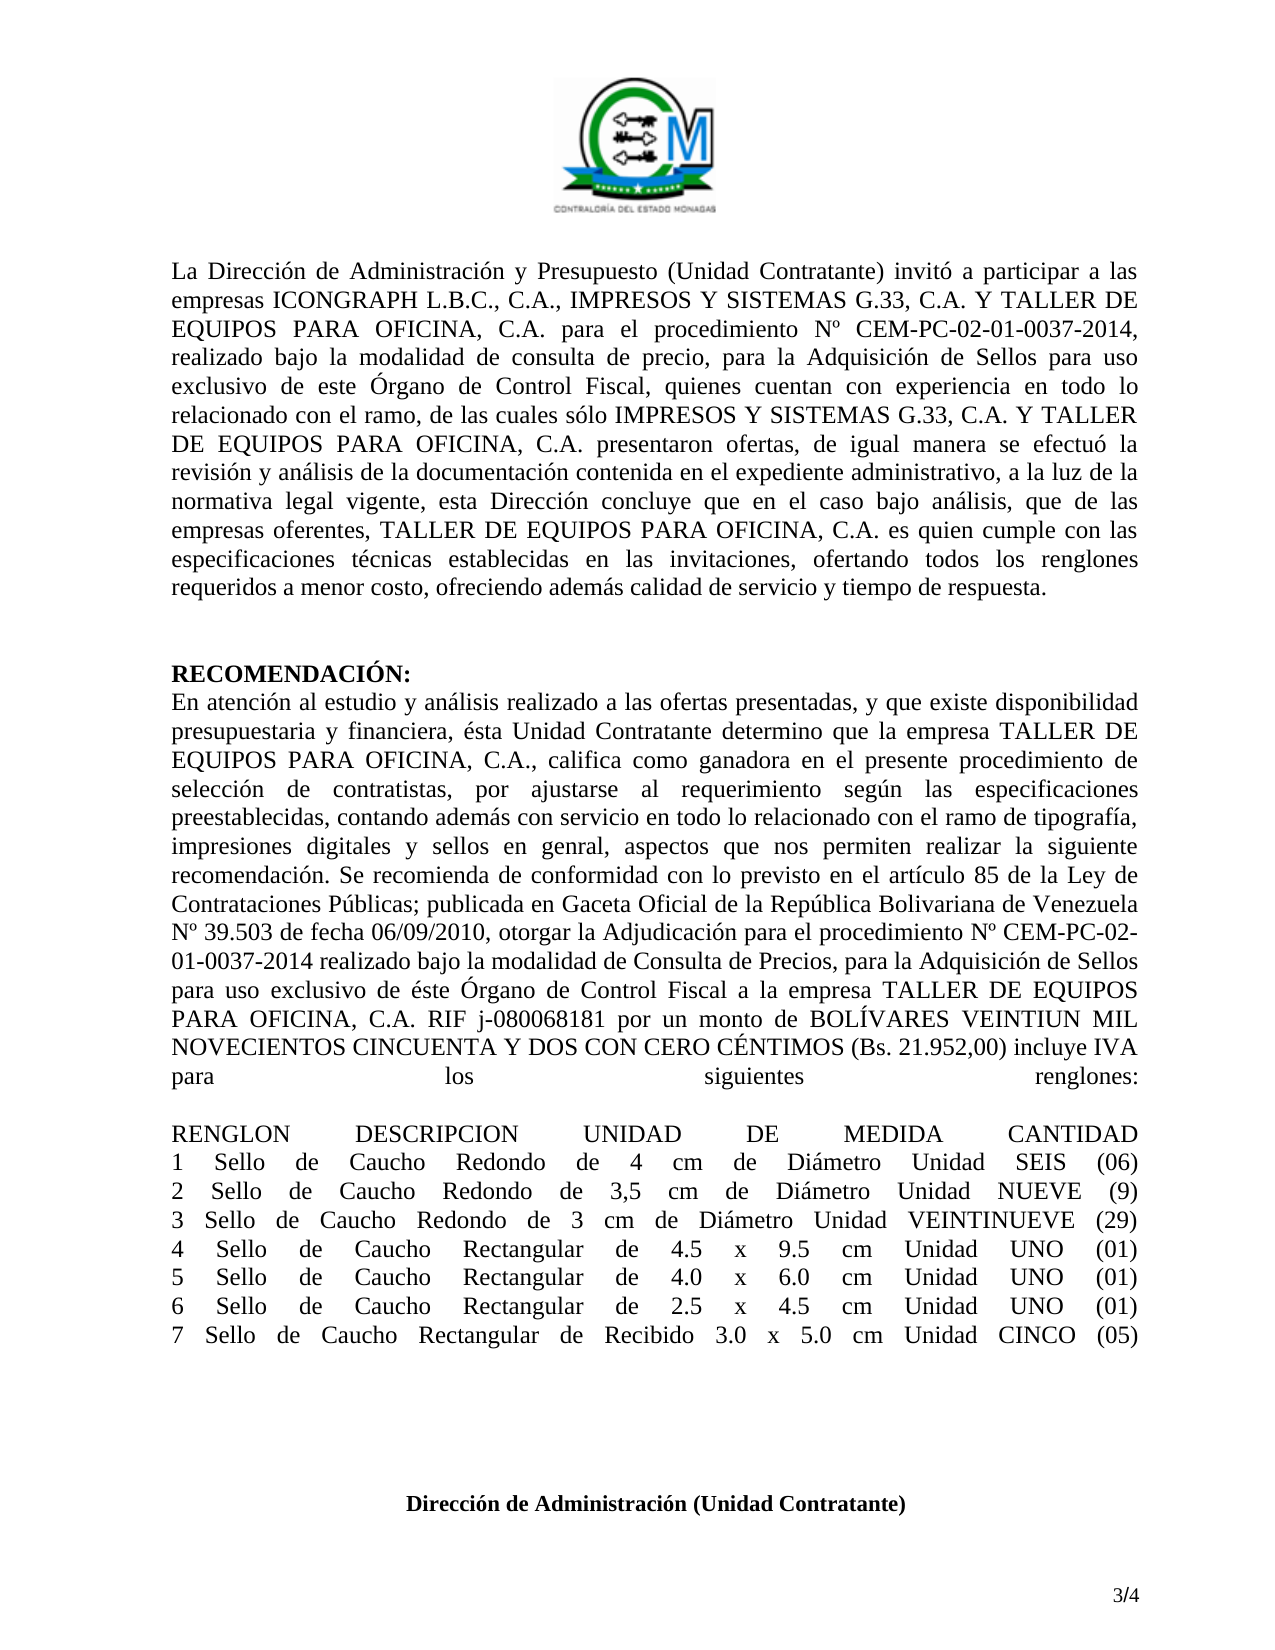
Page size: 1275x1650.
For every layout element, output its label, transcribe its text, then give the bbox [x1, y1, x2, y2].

text En atención al estudio y análisis realizado a las ofertas presentadas, y que existe disponibilidad presupuestaria y financiera, ésta Unidad Contratante determino que la empresa TALLER DE EQUIPOS PARA OFICINA, C.A., califica como ganadora en el presente procedimiento de selección de contratistas, por ajustarse al requerimiento según las especificaciones preestablecidas, contando además con servicio en todo lo relacionado con el ramo de tipografía, impresiones digitales y sellos en genral, aspectos que nos permiten realizar la siguiente recomendación. Se recomienda de conformidad con lo previsto en el artículo 85 de la Ley de Contrataciones Públicas; publicada en Gaceta Oficial de la República Bolivariana de Venezuela Nº 39.503 de fecha 06/09/2010, otorgar la Adjudicación para el procedimiento Nº CEM-PC-02-01-0037-2014 realizado bajo la modalidad de Consulta de Precios, para la Adquisición de Sellos para uso exclusivo de éste Órgano de Control Fiscal a la empresa TALLER DE EQUIPOS PARA OFICINA, C.A. RIF j-080068181 por un monto de BOLÍVARES VEINTIUN MIL NOVECIENTOS CINCUENTA Y DOS CON CERO CÉNTIMOS (Bs. 21.952,00) incluye IVA para los siguientes renglones: RENGLON DESCRIPCION UNIDAD DE MEDIDA CANTIDAD 1 Sello de Caucho Redondo de 4 cm de Diámetro Unidad SEIS (06) 2 Sello de Caucho Redondo de 3,5 cm de Diámetro Unidad NUEVE (9) 3 Sello de Caucho Redondo de 3 cm de Diámetro Unidad VEINTINUEVE (29) 4 Sello de Caucho Rectangular de 4.5 x 9.5 cm Unidad UNO (01) 5 Sello de Caucho Rectangular de 4.0 x 6.0 cm Unidad UNO (01) 6 Sello de Caucho Rectangular de 2.5 x 4.5 cm Unidad UNO (01) 7 Sello de Caucho Rectangular de Recibido 3.0 x 5.0 cm Unidad CINCO (05) [171, 687, 1139, 1435]
text La Dirección de Administración y Presupuesto (Unidad Contratante) invitó a participar a las empresas ICONGRAPH L.B.C., C.A., IMPRESOS Y SISTEMAS G.33, C.A. Y TALLER DE EQUIPOS PARA OFICINA, C.A. para el procedimiento Nº CEM-PC-02-01-0037-2014, realizado bajo la modalidad de consulta de precio, para la Adquisición de Sellos para uso exclusivo de este Órgano de Control Fiscal, quienes cuentan con experiencia en todo lo relacionado con el ramo, de las cuales sólo IMPRESOS Y SISTEMAS G.33, C.A. Y TALLER DE EQUIPOS PARA OFICINA, C.A. presentaron ofertas, de igual manera se efectuó la revisión y análisis de la documentación contenida en el expediente administrativo, a la luz de la normativa legal vigente, esta Dirección concluye que en el caso bajo análisis, que de las empresas oferentes, TALLER DE EQUIPOS PARA OFICINA, C.A. es quien cumple con las especificaciones técnicas establecidas en las invitaciones, ofertando todos los renglones requeridos a menor costo, ofreciendo además calidad de servicio y tiempo de respuesta. [171, 256, 1139, 601]
text RECOMENDACIÓN: [171, 659, 1139, 687]
table_header Dirección de Administración (Unidad Contratante) [180, 1490, 1132, 1516]
picture [551, 75, 719, 216]
